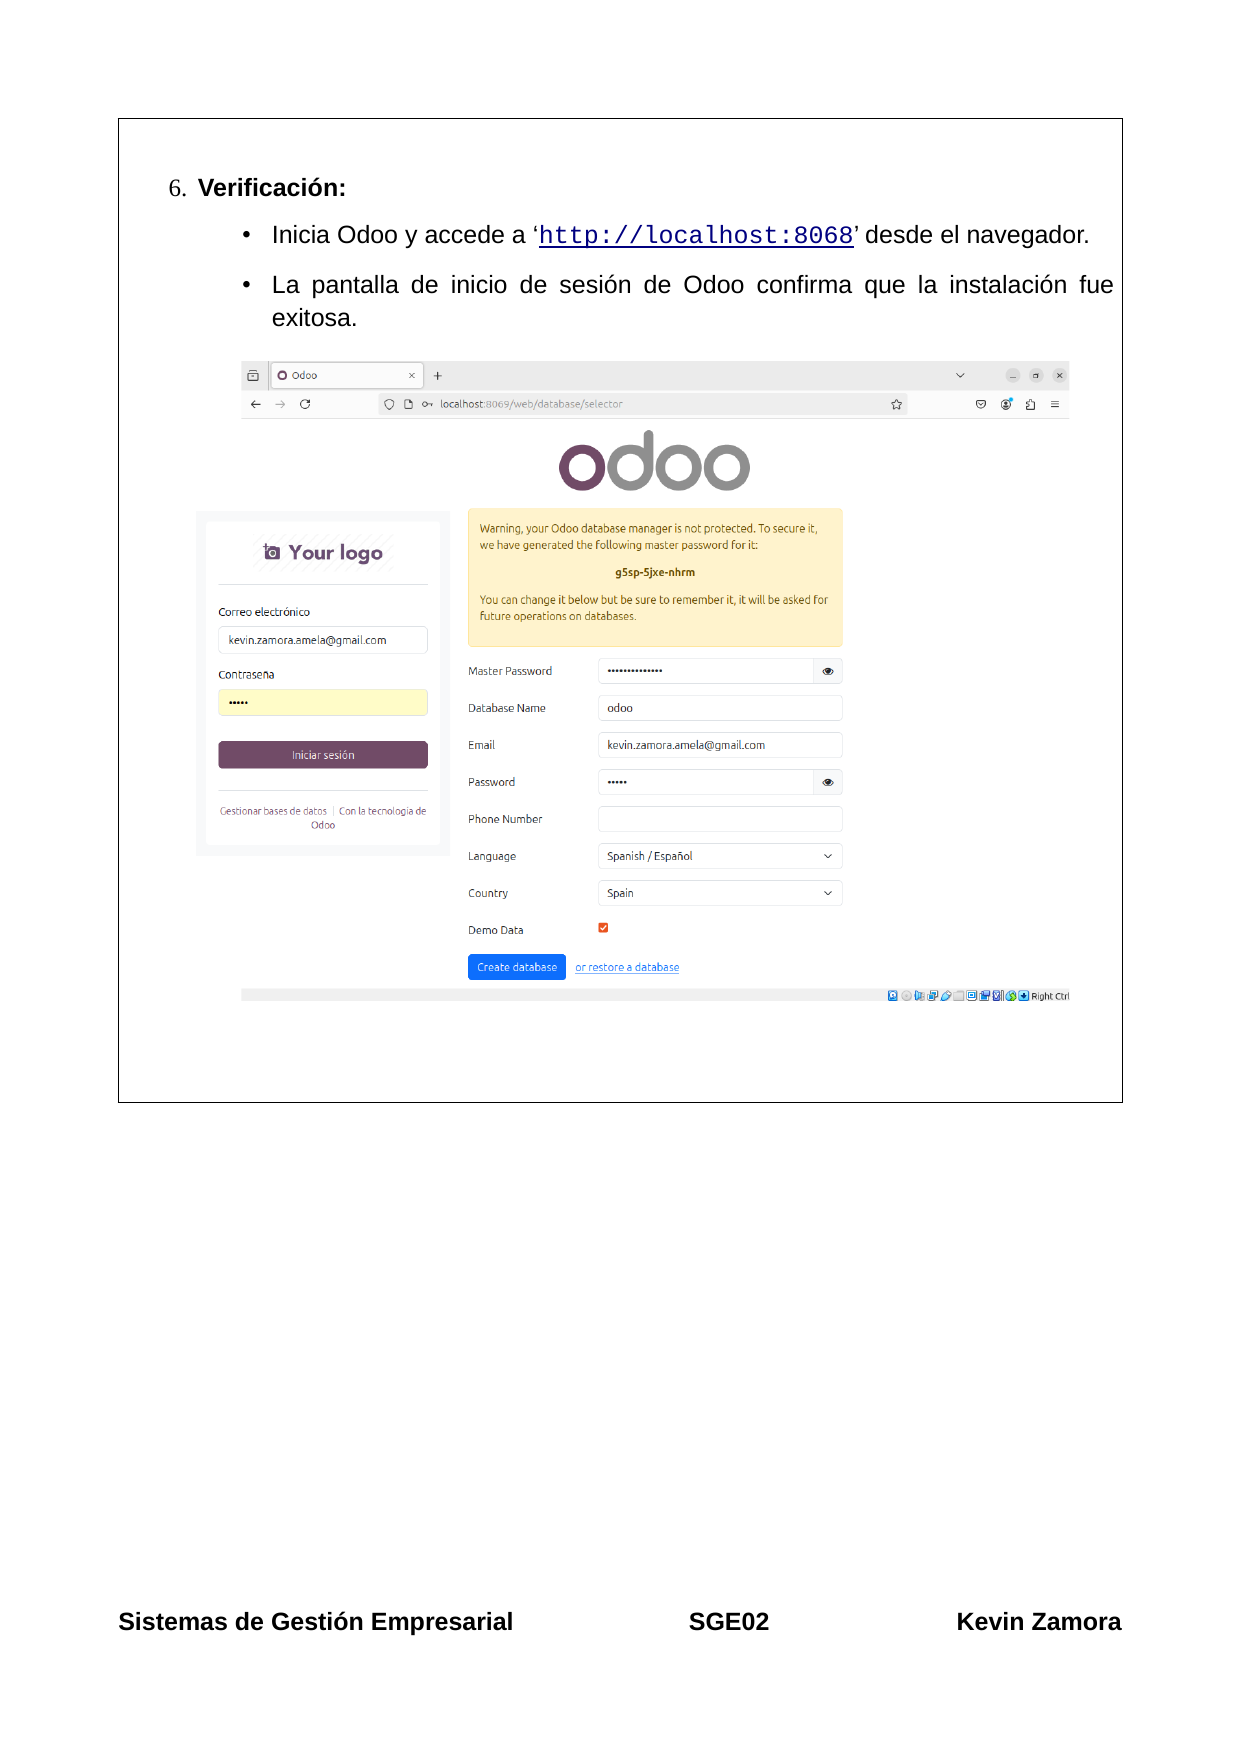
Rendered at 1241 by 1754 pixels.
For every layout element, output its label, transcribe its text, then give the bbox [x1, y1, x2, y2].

table_cell Descarga e instalación de Virtualbox: Descarga desde sitio oficial. En la presente página, seleccionamos el sistema operativo, sobre el cual queremos instalar Virtualbox y construir nuestras máquinas virtuales, y descargamos el archivo de instalación para nuestra distribución / nuestro sistema operativo. Instalarlo siguiendo las instrucciones del asistente de instalación. En nuestro caso particular y al estar usando Linux Mint como sistema operativo principal, hemos instalado Virtualbox mediante la terminal y la implementación de las siguientes lineas de comandos (se incluyen comandos dedicados a la importación verificando la instalación correspondiente, la instalación de las bibliotecas necesarias para el correcto funcionamiento de Virtualbox (Extension Pack), así como también relacionados con la propia gestión de los paquetes del sistema): wget -O- https://www.virtualbox.org/download/oracle_vbox_2016.asc | sudo gpg --dearmor --yes --output /usr/share/keyrings/oracle-virtualbox-2016.gpg echo "deb [arch=amd64 signed-by=/usr/share/keyrings/oracle-virtualbox-2016.gpg] http://download.virtualbox.org/virtualbox/debian $(. /etc/os-release && echo "$VERSION_CODENAME") contrib" | sudo tee /etc/apt/sources.list.d/virtualbox.list sudo apt update sudo apt install virtualbox-7.1 wget https://download.virtualbox.org/virtualbox/7.1.0/Oracle_VirtualBox_Extension_Pack-7.1.0.vbox-extpack sudo vboxmanage extpack install Oracle_VirtualBox_Extension_Pack-7.1.0.vbox-extpack vboxmanage list extpacks sudo usermod -aG vboxusers $USER groups $USER Descarga de la imagen ISO de Ubuntu: Descarga la imagen desde Ubuntu. Seleccionamos el enlace para descargar la versión LTS (o Long Time Support) y se iniciará la descarga correspondiente. Creación de una máquina virtual: Abre Virtualbox y crea una nueva máquina virtual, eligiendo Ubuntu como sistema operativo. Configuración de la máquina virtual: Asigna memoria RAM y espacio en disco según las recomendaciones. Le asignamos unos 10 GB de Memoria RAM: Carga la imagen ISO de Ubuntu y procede con la instalación. Instalación de Odoo: Inicia sesión en Ubuntu, abre la terminal e instala las dependencias necesarias. - Iniciando Ubuntu: - Instalación y funcionamiento de Docker en Ubuntu: - Configurando Docker: Clona el repositorio de Odoo e instala los módulos requeridos. Verificación: Inicia Odoo y accede a ‘http://localhost:8068’ desde el navegador. La pantalla de inicio de sesión de Odoo confirma que la instalación fue exitosa. [119, 119, 1122, 1102]
picture [196, 361, 1070, 1001]
